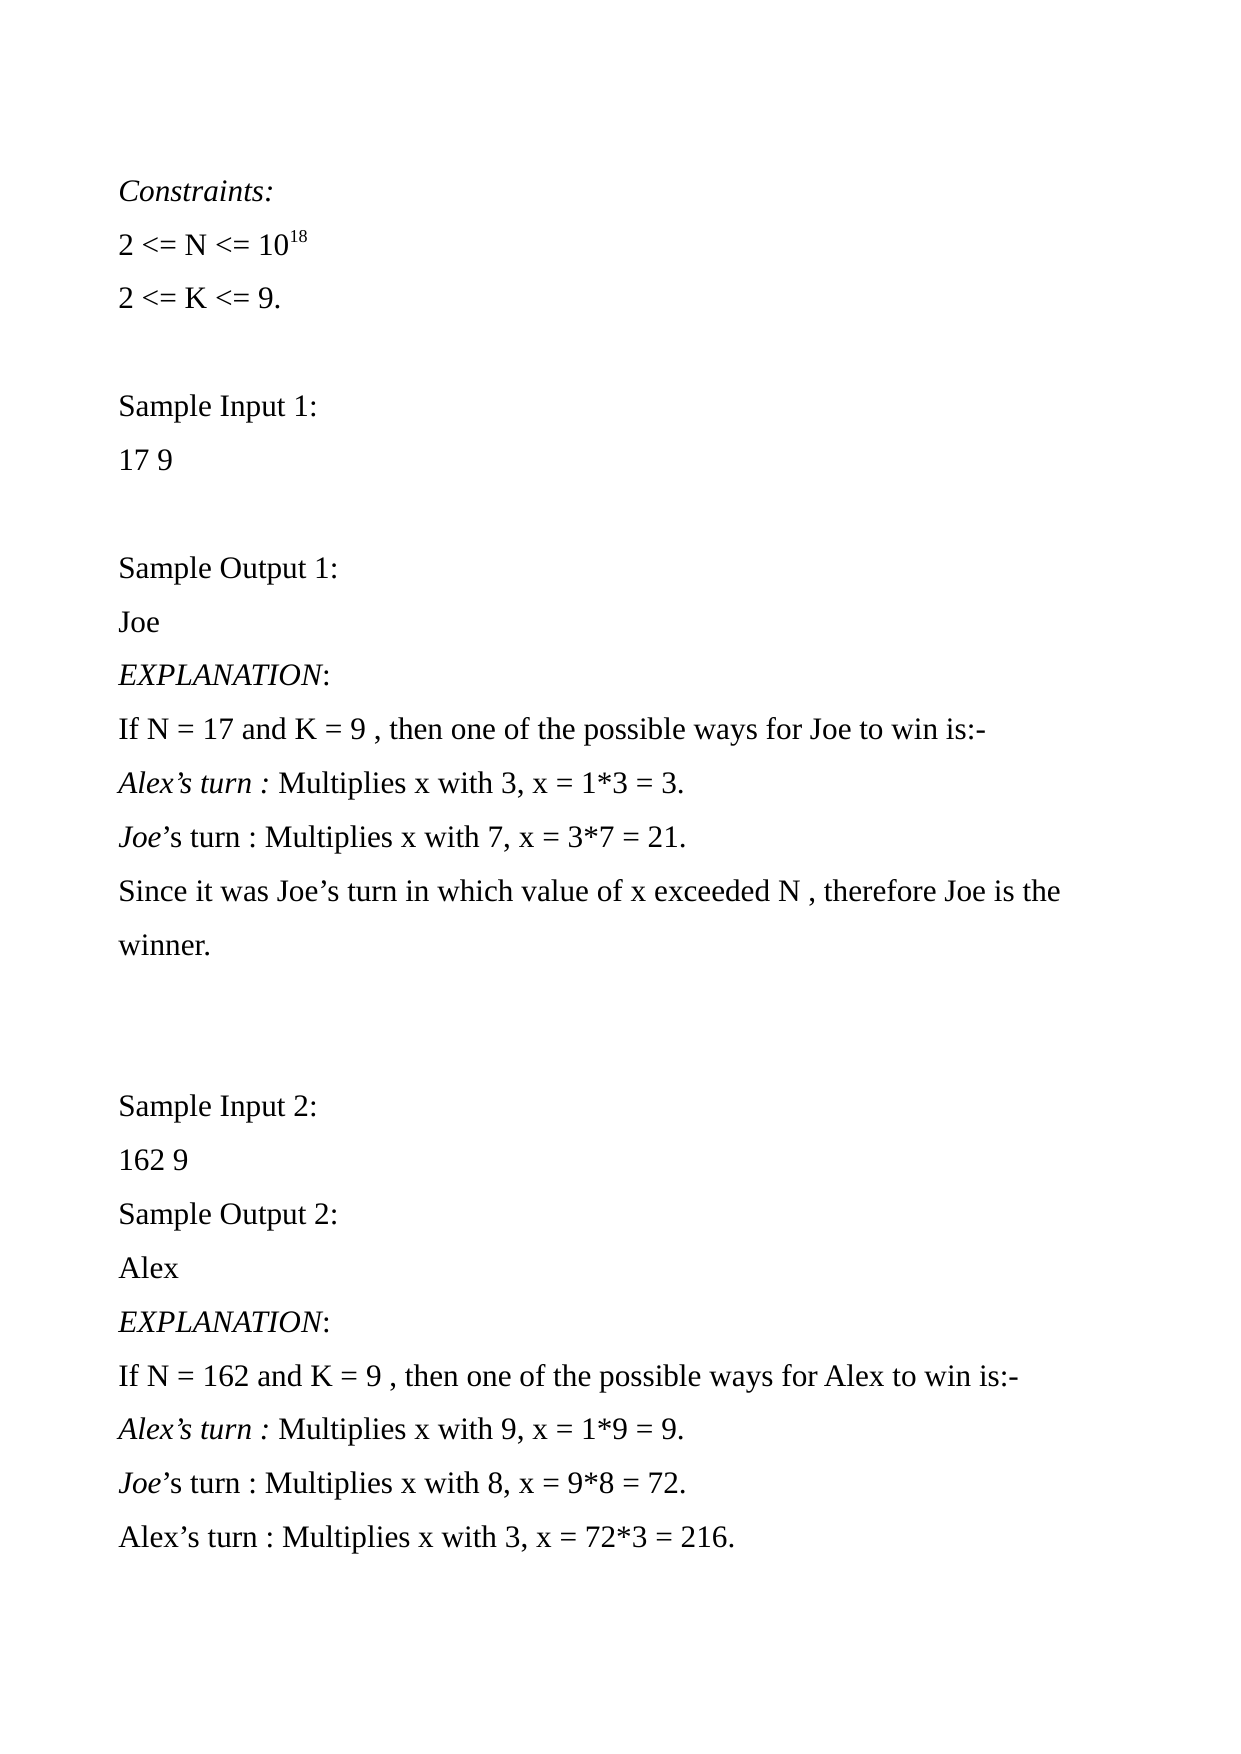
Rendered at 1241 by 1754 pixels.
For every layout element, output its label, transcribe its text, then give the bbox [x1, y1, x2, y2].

text If N = 17 and K = 9 , then one of the possible ways for Joe to win is:- [118, 711, 1122, 746]
text Joe’s turn : Multiplies x with 7, x = 3*7 = 21. [118, 818, 1122, 854]
text Sample Input 2: [118, 1087, 1122, 1123]
text If N = 162 and K = 9 , then one of the possible ways for Alex to win is:- [118, 1357, 1122, 1393]
text EXPLANATION: [118, 657, 1122, 693]
text EXPLANATION: [118, 1303, 1122, 1339]
text 162 9 [118, 1141, 1122, 1177]
text 2 <= N <= 1018 [118, 226, 1122, 262]
text Since it was Joe’s turn in which value of x exceeded N , therefore Joe is the winner. [118, 872, 1122, 962]
text Alex’s turn : Multiplies x with 3, x = 1*3 = 3. [118, 764, 1122, 800]
text Joe’s turn : Multiplies x with 8, x = 9*8 = 72. [118, 1464, 1122, 1500]
text Sample Output 2: [118, 1195, 1122, 1231]
text 2 <= K <= 9. [118, 280, 1122, 316]
text 17 9 [118, 441, 1122, 477]
text Alex’s turn : Multiplies x with 3, x = 72*3 = 216. [118, 1518, 1122, 1554]
text Joe [118, 603, 1122, 639]
text Sample Input 1: [118, 387, 1122, 423]
text Alex’s turn : Multiplies x with 9, x = 1*9 = 9. [118, 1411, 1122, 1447]
text Constraints: [118, 172, 1122, 208]
text Sample Output 1: [118, 549, 1122, 585]
text Alex [118, 1249, 1122, 1285]
